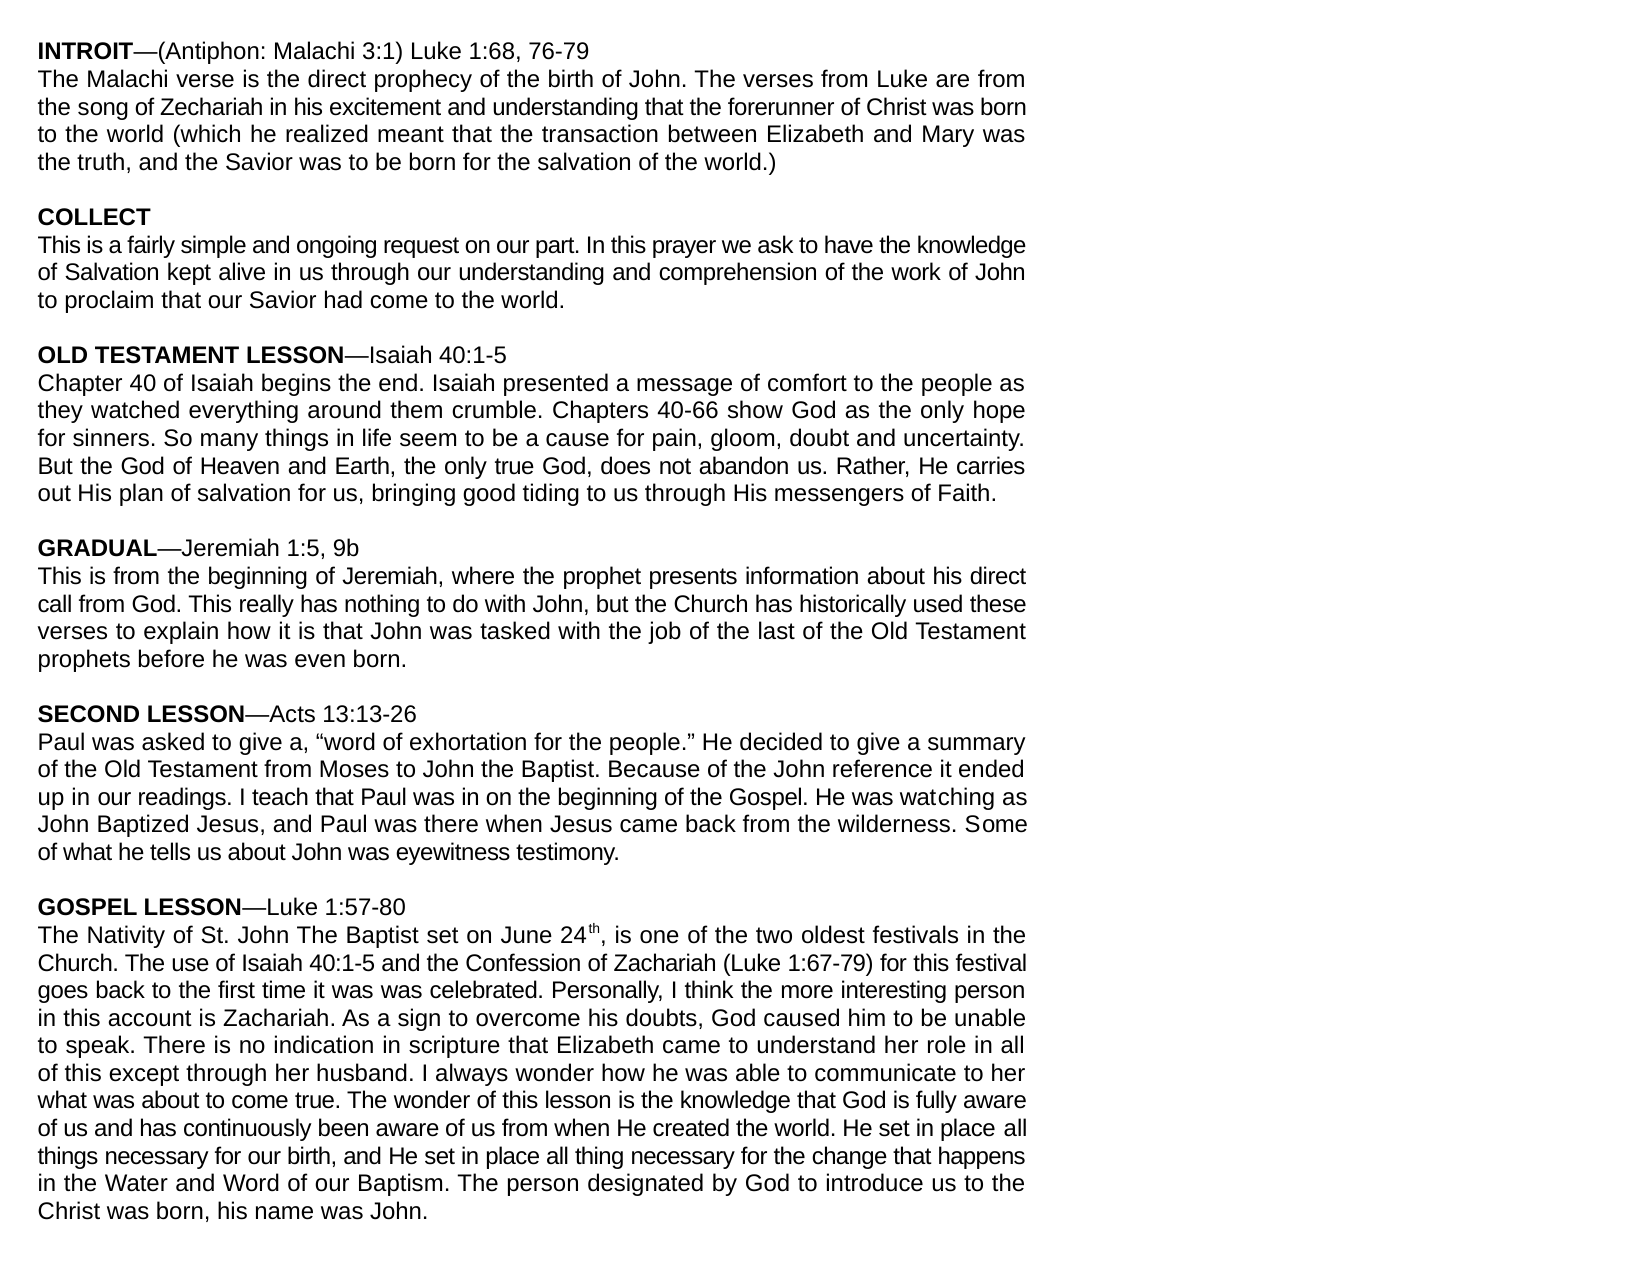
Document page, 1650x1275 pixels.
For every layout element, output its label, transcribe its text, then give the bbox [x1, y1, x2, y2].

text The Malachi verse is the direct prophecy of the birth of John. The verses from Luke are from the song of Zechariah in his excitement and understanding that the forerunner of Christ was born to the world (which he realized meant that the transaction between Elizabeth and Mary was the truth, and the Savior was to be born for the salvation of the world.) [37, 65, 1027, 176]
text This is from the beginning of Jeremiah, where the prophet presents information about his direct call from God. This really has nothing to do with John, but the Church has historically used these verses to explain how it is that John was tasked with the job of the last of the Old Testament prophets before he was even born. [37, 562, 1027, 672]
text This is a fairly simple and ongoing request on our part. In this prayer we ask to have the knowledge of Salvation kept alive in us through our understanding and comprehension of the work of John to proclaim that our Savior had come to the world. [37, 231, 1027, 313]
text GRADUAL—Jeremiah 1:5, 9b [37, 534, 1027, 562]
text OLD TESTAMENT LESSON—Isaiah 40:1-5 [37, 341, 1027, 369]
text GOSPEL LESSON—Luke 1:57-80 [37, 893, 1027, 921]
text COLLECT [37, 203, 1027, 231]
text INTROIT—(Antiphon: Malachi 3:1) Luke 1:68, 76-79 [37, 37, 1027, 65]
text The Nativity of St. John The Baptist set on June 24th, is one of the two oldest festivals in the Church. The use of Isaiah 40:1-5 and the Confession of Zachariah (Luke 1:67-79) for this festival goes back to the first time it was was celebrated. Personally, I think the more interesting person in this account is Zachariah. As a sign to overcome his doubts, God caused him to be unable to speak. There is no indication in scripture that Elizabeth came to understand her role in all of this except through her husband. I always wonder how he was able to communicate to her what was about to come true. The wonder of this lesson is the knowledge that God is fully aware of us and has continuously been aware of us from when He created the world. He set in place all things necessary for our birth, and He set in place all thing necessary for the change that happens in the Water and Word of our Baptism. The person designated by God to introduce us to the Christ was born, his name was John. [37, 921, 1027, 1224]
text SECOND LESSON—Acts 13:13-26 [37, 700, 1027, 728]
text Paul was asked to give a, “word of exhortation for the people.” He decided to give a summary of the Old Testament from Moses to John the Baptist. Because of the John reference it ended up in our readings. I teach that Paul was in on the beginning of the Gospel. He was watching as John Baptized Jesus, and Paul was there when Jesus came back from the wilderness. Some of what he tells us about John was eyewitness testimony. [37, 728, 1027, 866]
text Chapter 40 of Isaiah begins the end. Isaiah presented a message of comfort to the people as they watched everything around them crumble. Chapters 40-66 show God as the only hope for sinners. So many things in life seem to be a cause for pain, gloom, doubt and uncertainty. But the God of Heaven and Earth, the only true God, does not abandon us. Rather, He carries out His plan of salvation for us, bringing good tiding to us through His messengers of Faith. [37, 369, 1027, 507]
